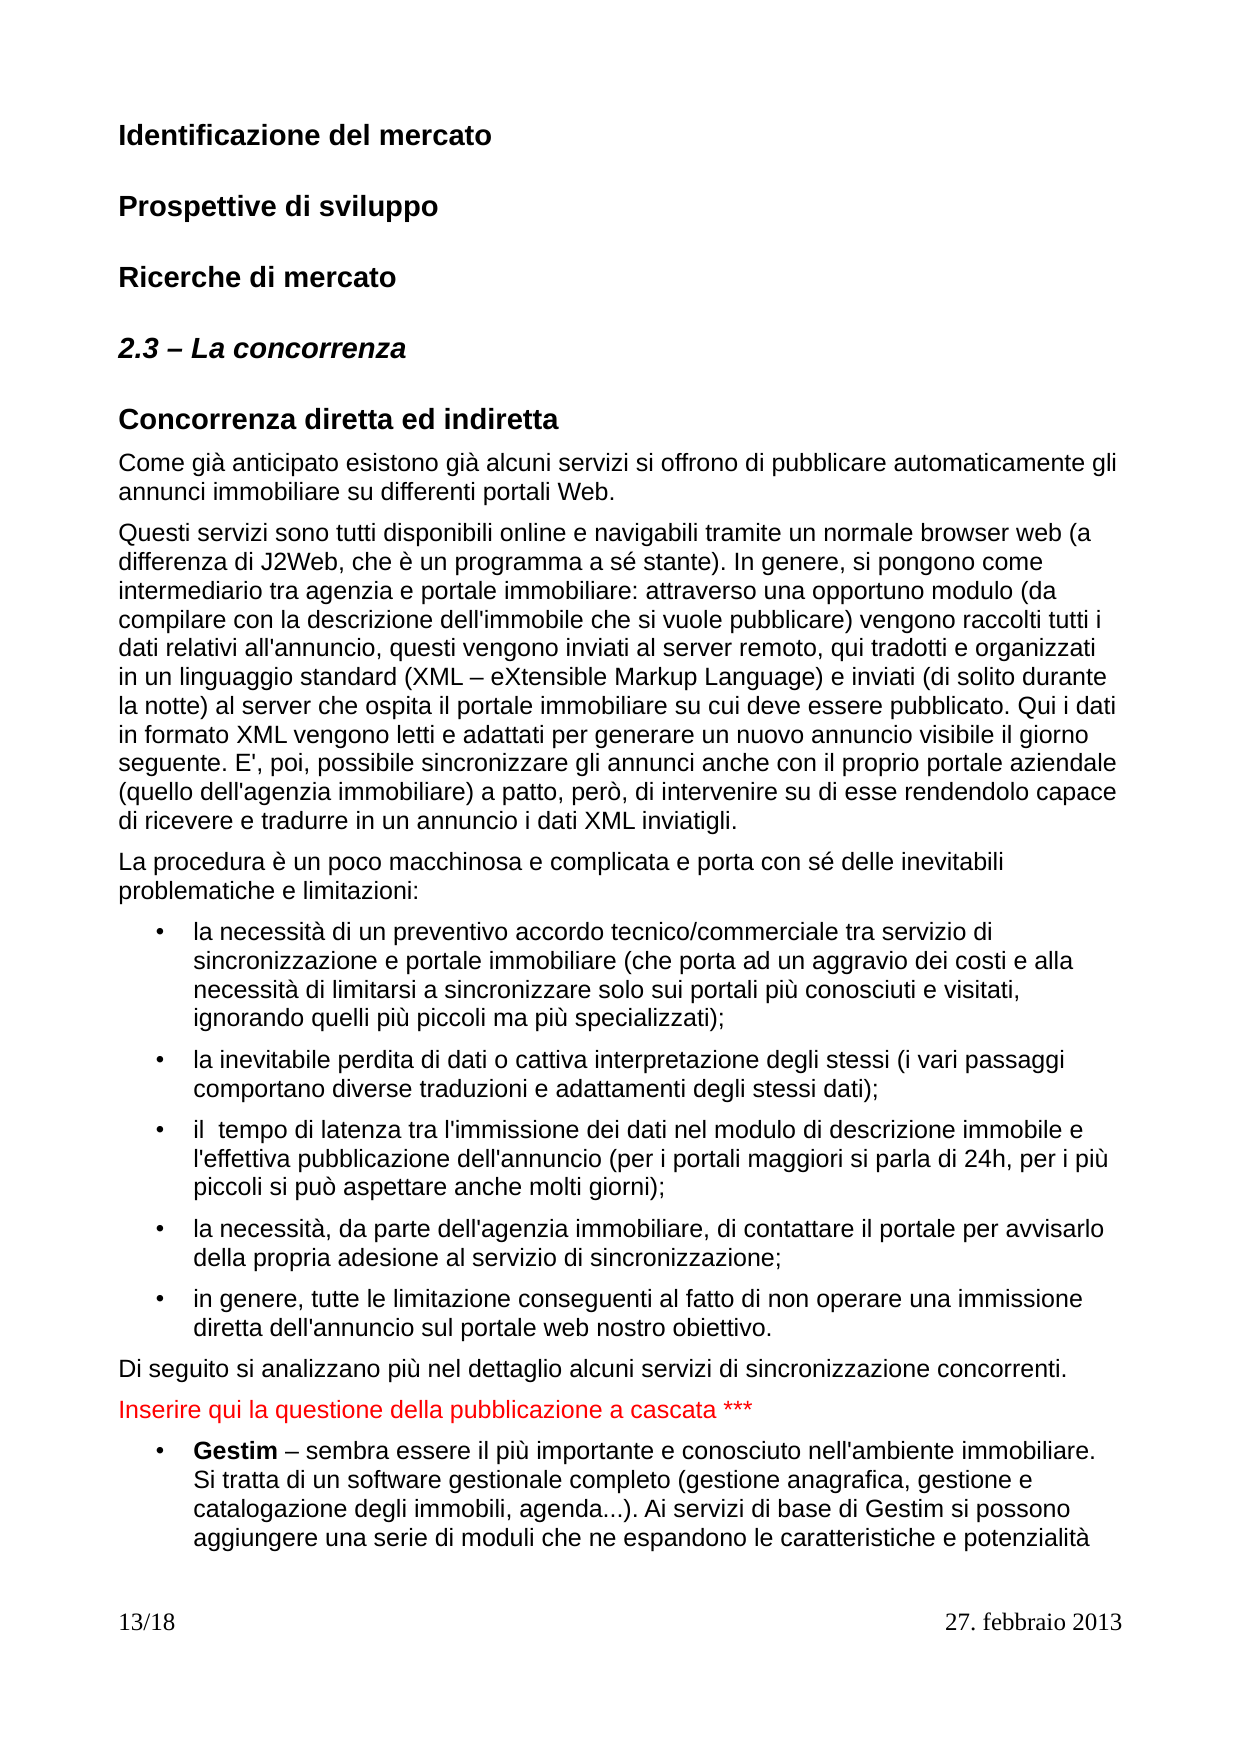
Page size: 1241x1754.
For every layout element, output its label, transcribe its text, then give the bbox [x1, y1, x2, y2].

subtitle Concorrenza diretta ed indiretta [118, 402, 1122, 436]
text Di seguito si analizzano più nel dettaglio alcuni servizi di sincronizzazione concorrenti. [118, 1354, 1122, 1383]
subtitle Ricerche di mercato [118, 260, 1122, 294]
list il tempo di latenza tra l'immissione dei dati nel modulo di descrizione immobile e l'effettiva pubblicazione dell'annuncio (per i portali maggiori si parla di 24h, per i più piccoli si può aspettare anche molti giorni); [156, 1115, 1122, 1201]
text Come già anticipato esistono già alcuni servizi si offrono di pubblicare automaticamente gli annunci immobiliare su differenti portali Web. [118, 448, 1122, 506]
subtitle Identificazione del mercato [118, 118, 1122, 152]
text La procedura è un poco macchinosa e complicata e porta con sé delle inevitabili problematiche e limitazioni: [118, 847, 1122, 904]
subtitle Prospettive di sviluppo [118, 189, 1122, 223]
list Gestim – sembra essere il più importante e conosciuto nell'ambiente immobiliare. Si tratta di un software gestionale completo (gestione anagrafica, gestione e catalogazione degli immobili, agenda...). Ai servizi di base di Gestim si possono aggiungere una serie di moduli che ne espandono le caratteristiche e potenzialità [156, 1436, 1122, 1551]
list la necessità di un preventivo accordo tecnico/commerciale tra servizio di sincronizzazione e portale immobiliare (che porta ad un aggravio dei costi e alla necessità di limitarsi a sincronizzare solo sui portali più conosciuti e visitati, ignorando quelli più piccoli ma più specializzati); [156, 917, 1122, 1032]
list la inevitabile perdita di dati o cattiva interpretazione degli stessi (i vari passaggi comportano diverse traduzioni e adattamenti degli stessi dati); [156, 1045, 1122, 1102]
text Inserire qui la questione della pubblicazione a cascata *** [118, 1395, 1122, 1424]
text Questi servizi sono tutti disponibili online e navigabili tramite un normale browser web (a differenza di J2Web, che è un programma a sé stante). In genere, si pongono come intermediario tra agenzia e portale immobiliare: attraverso una opportuno modulo (da compilare con la descrizione dell'immobile che si vuole pubblicare) vengono raccolti tutti i dati relativi all'annuncio, questi vengono inviati al server remoto, qui tradotti e organizzati in un linguaggio standard (XML – eXtensible Markup Language) e inviati (di solito durante la notte) al server che ospita il portale immobiliare su cui deve essere pubblicato. Qui i dati in formato XML vengono letti e adattati per generare un nuovo annuncio visibile il giorno seguente. E', poi, possibile sincronizzare gli annunci anche con il proprio portale aziendale (quello dell'agenzia immobiliare) a patto, però, di intervenire su di esse rendendolo capace di ricevere e tradurre in un annuncio i dati XML inviatigli. [118, 518, 1122, 834]
list la necessità, da parte dell'agenzia immobiliare, di contattare il portale per avvisarlo della propria adesione al servizio di sincronizzazione; [156, 1214, 1122, 1271]
subtitle 2.3 – La concorrenza [118, 331, 1122, 365]
list in genere, tutte le limitazione conseguenti al fatto di non operare una immissione diretta dell'annuncio sul portale web nostro obiettivo. [156, 1284, 1122, 1341]
